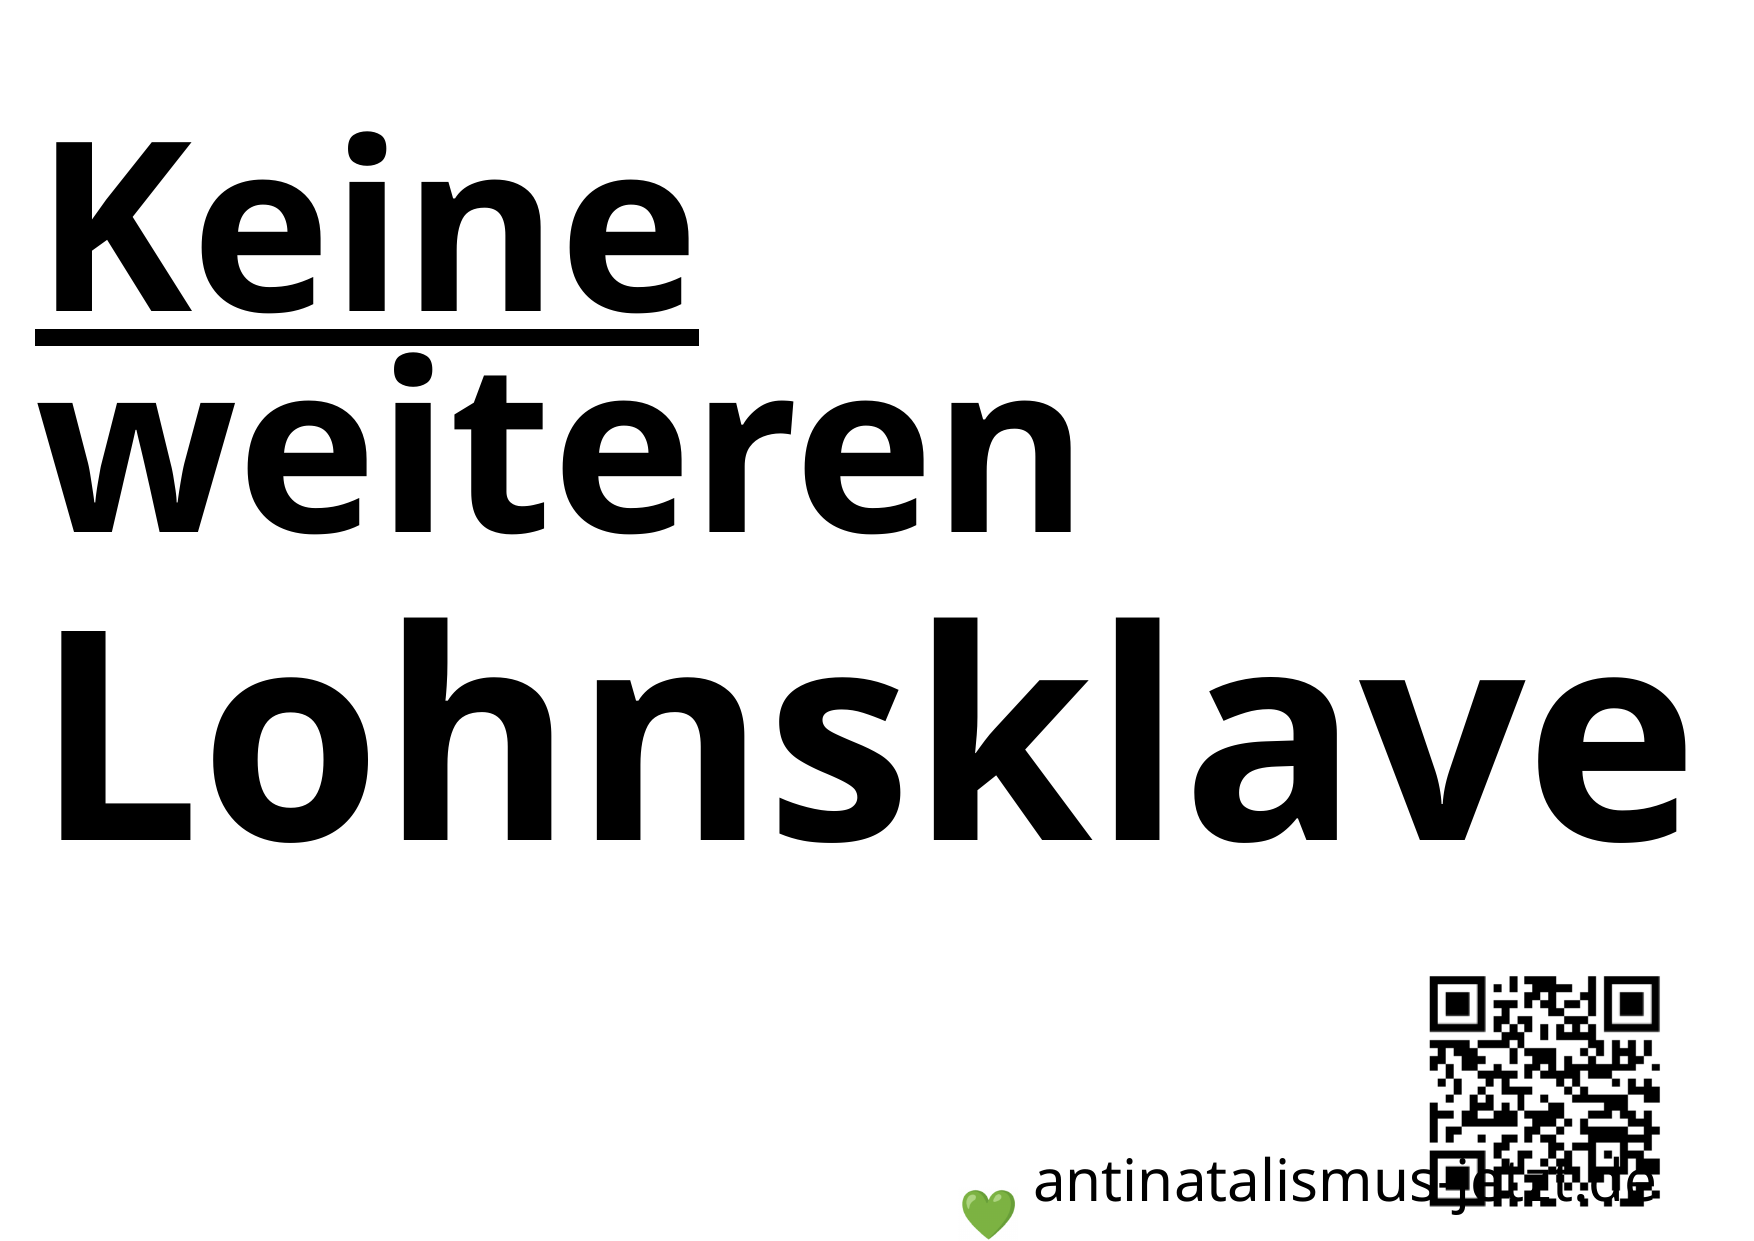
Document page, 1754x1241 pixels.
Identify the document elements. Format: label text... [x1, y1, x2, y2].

text Keine weiteren [35, 118, 1706, 601]
picture [958, 1187, 1018, 1241]
text Lohnsklave [35, 601, 1706, 900]
picture [1426, 971, 1668, 1212]
